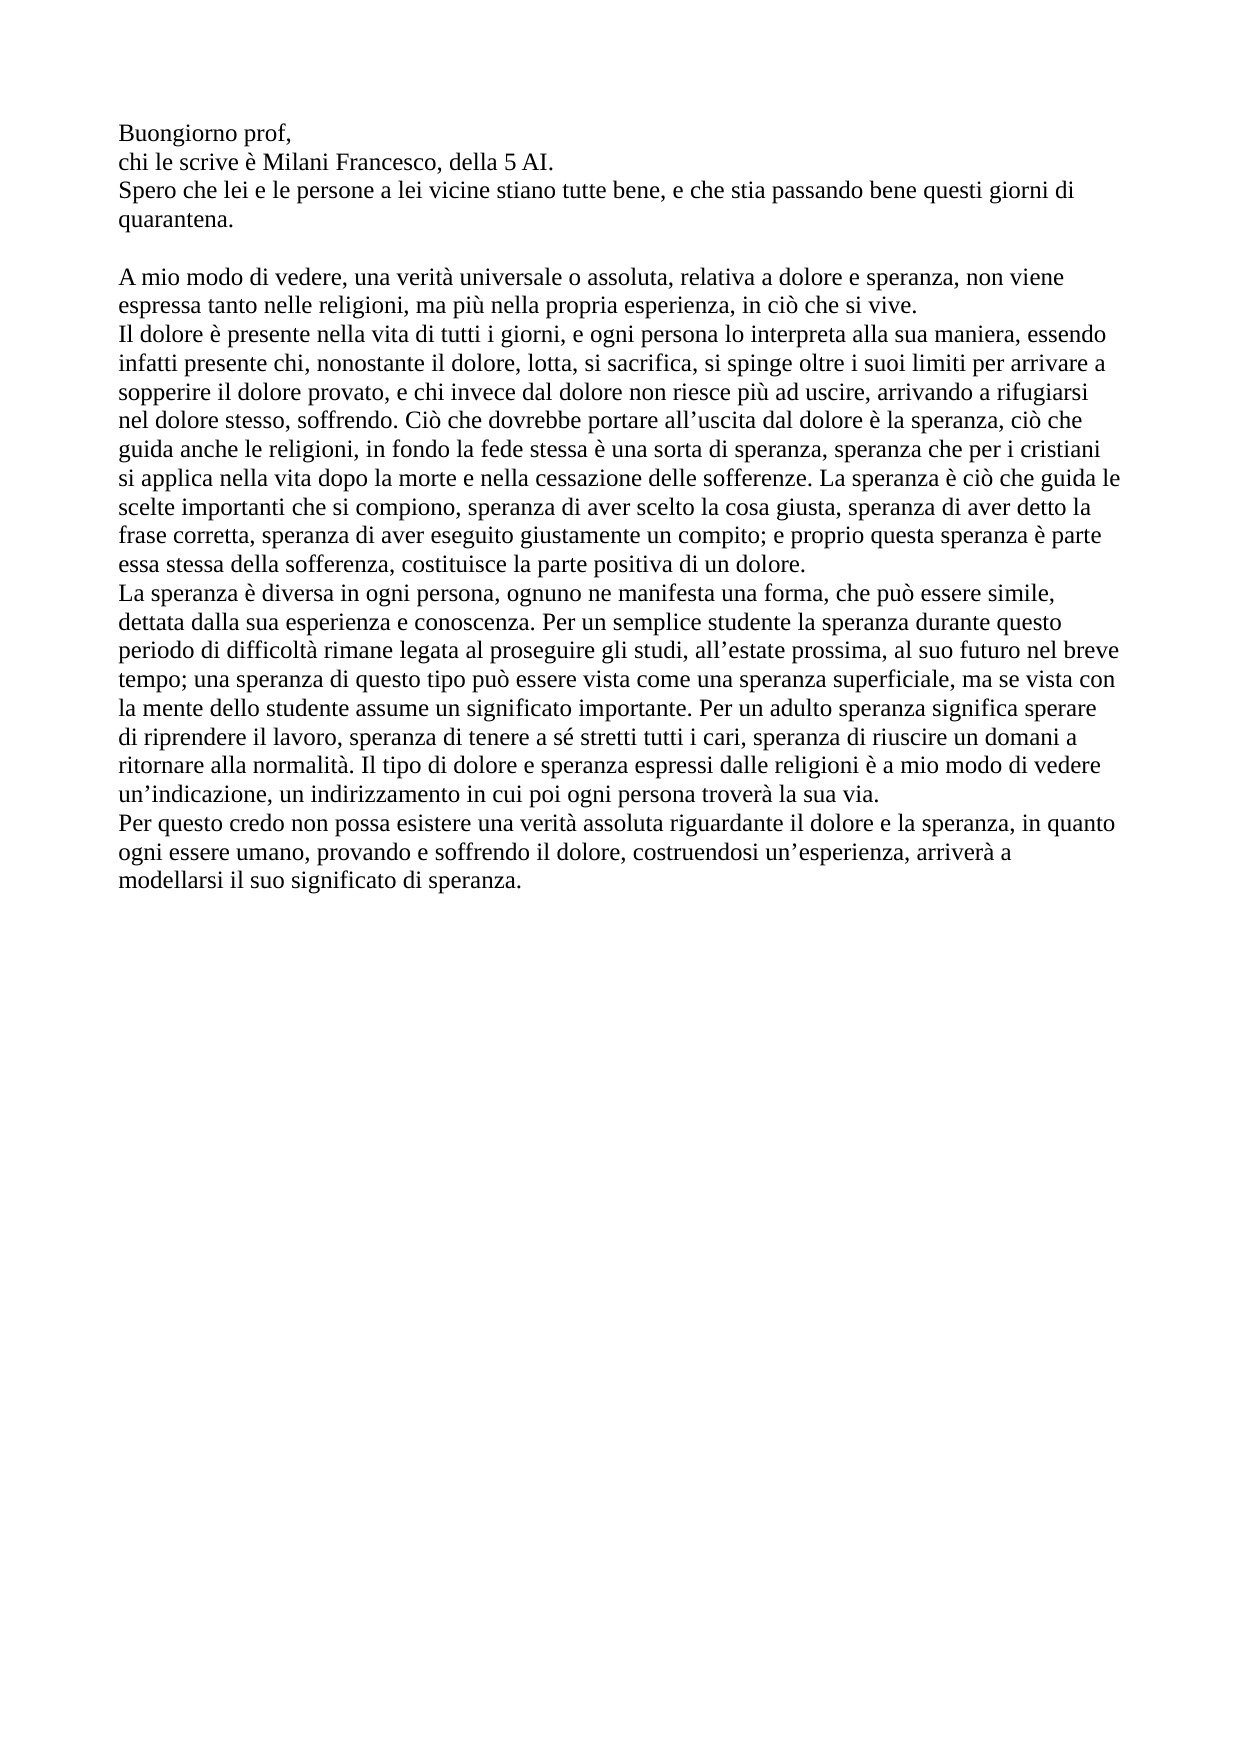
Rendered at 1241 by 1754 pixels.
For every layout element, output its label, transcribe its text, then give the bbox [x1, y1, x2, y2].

text Buongiorno prof, [118, 118, 1122, 147]
text chi le scrive è Milani Francesco, della 5 AI. [118, 147, 1122, 176]
text Per questo credo non possa esistere una verità assoluta riguardante il dolore e la speranza, in quanto ogni essere umano, provando e soffrendo il dolore, costruendosi un’esperienza, arriverà a modellarsi il suo significato di speranza. [118, 808, 1122, 894]
text A mio modo di vedere, una verità universale o assoluta, relativa a dolore e speranza, non viene espressa tanto nelle religioni, ma più nella propria esperienza, in ciò che si vive. [118, 262, 1122, 319]
text Spero che lei e le persone a lei vicine stiano tutte bene, e che stia passando bene questi giorni di quarantena. [118, 176, 1122, 233]
text Il dolore è presente nella vita di tutti i giorni, e ogni persona lo interpreta alla sua maniera, essendo infatti presente chi, nonostante il dolore, lotta, si sacrifica, si spinge oltre i suoi limiti per arrivare a sopperire il dolore provato, e chi invece dal dolore non riesce più ad uscire, arrivando a rifugiarsi nel dolore stesso, soffrendo. Ciò che dovrebbe portare all’uscita dal dolore è la speranza, ciò che guida anche le religioni, in fondo la fede stessa è una sorta di speranza, speranza che per i cristiani si applica nella vita dopo la morte e nella cessazione delle sofferenze. La speranza è ciò che guida le scelte importanti che si compiono, speranza di aver scelto la cosa giusta, speranza di aver detto la frase corretta, speranza di aver eseguito giustamente un compito; e proprio questa speranza è parte essa stessa della sofferenza, costituisce la parte positiva di un dolore. [118, 319, 1122, 578]
text La speranza è diversa in ogni persona, ognuno ne manifesta una forma, che può essere simile, dettata dalla sua esperienza e conoscenza. Per un semplice studente la speranza durante questo periodo di difficoltà rimane legata al proseguire gli studi, all’estate prossima, al suo futuro nel breve tempo; una speranza di questo tipo può essere vista come una speranza superficiale, ma se vista con la mente dello studente assume un significato importante. Per un adulto speranza significa sperare di riprendere il lavoro, speranza di tenere a sé stretti tutti i cari, speranza di riuscire un domani a ritornare alla normalità. Il tipo di dolore e speranza espressi dalle religioni è a mio modo di vedere un’indicazione, un indirizzamento in cui poi ogni persona troverà la sua via. [118, 578, 1122, 808]
